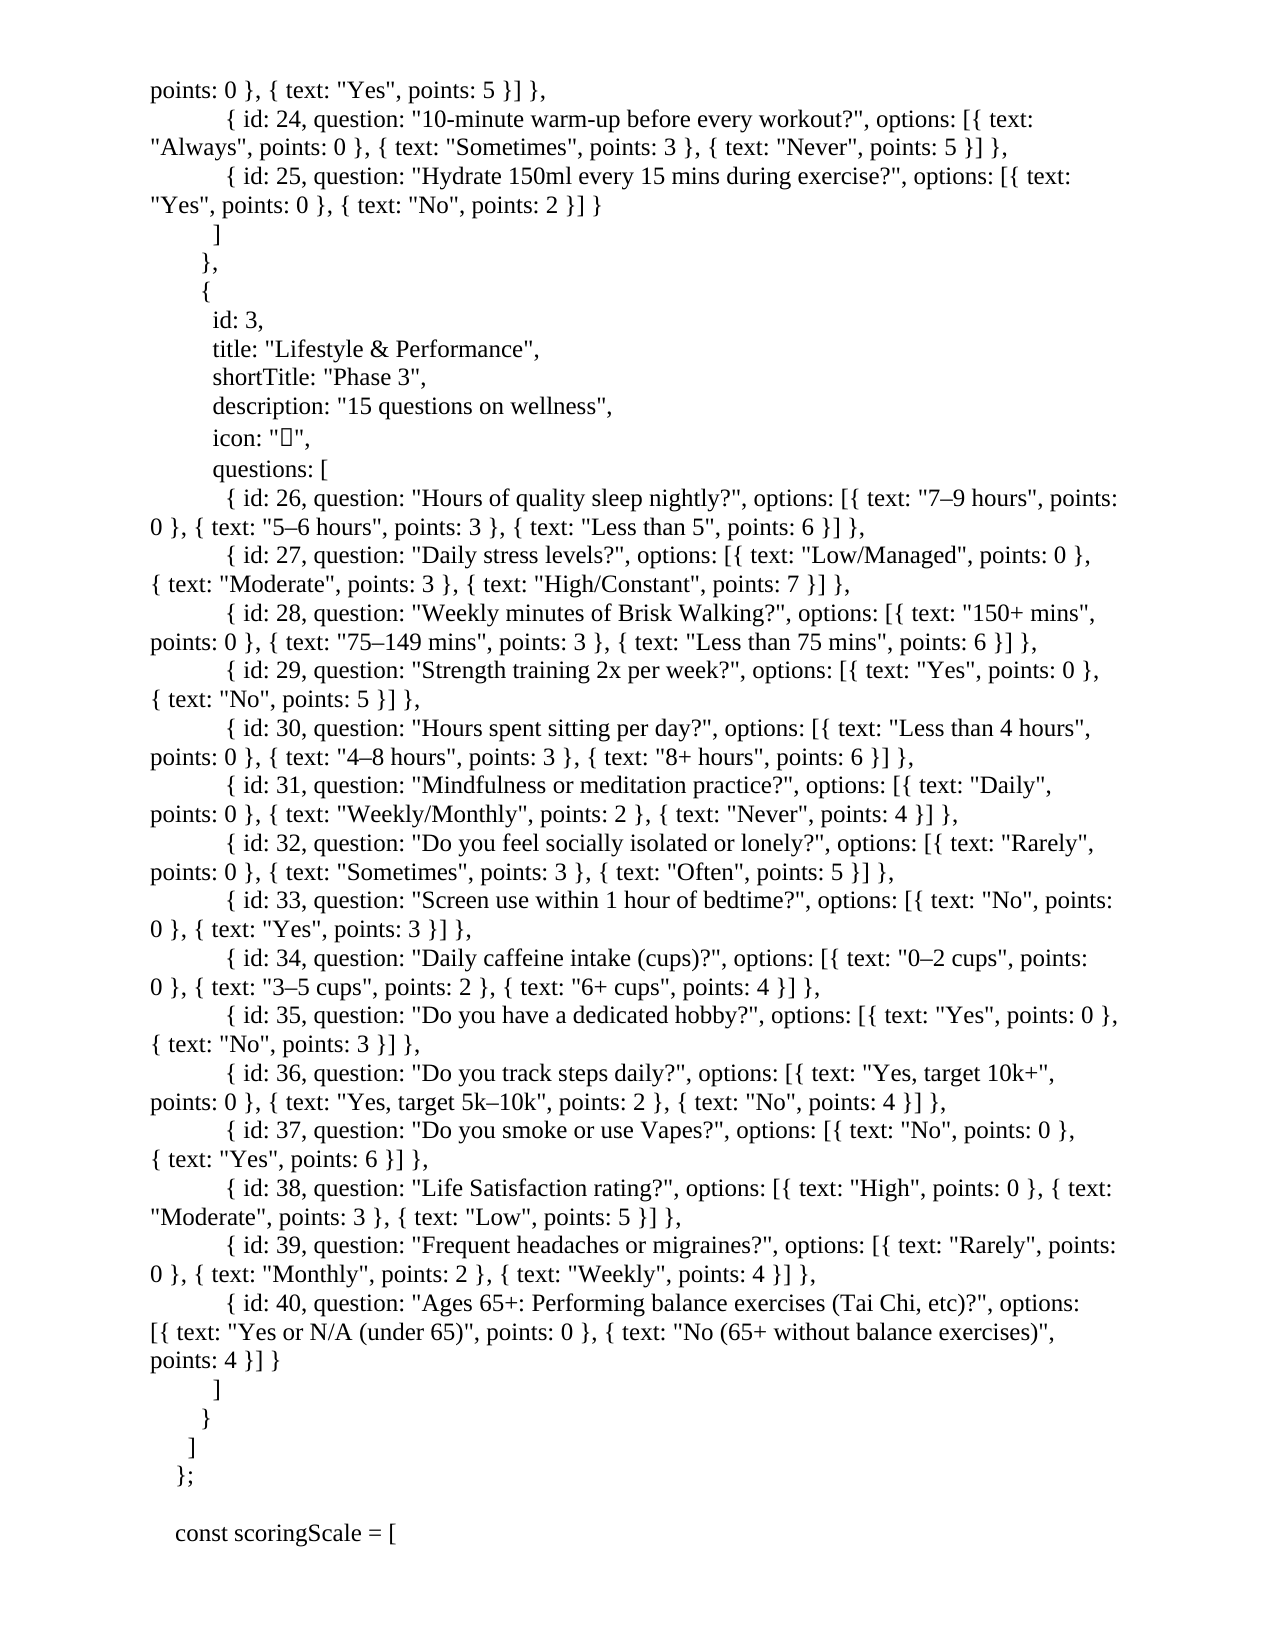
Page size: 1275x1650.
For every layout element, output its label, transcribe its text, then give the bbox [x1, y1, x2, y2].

text { id: 40, question: "Ages 65+: Performing balance exercises (Tai Chi, etc)?", options: [{ text: "Yes or N/A (under 65)", points: 0 }, { text: "No (65+ without balance exercises)", points: 4 }] } [150, 1288, 1125, 1374]
text { id: 34, question: "Daily caffeine intake (cups)?", options: [{ text: "0–2 cups", points: 0 }, { text: "3–5 cups", points: 2 }, { text: "6+ cups", points: 4 }] }, [150, 943, 1125, 1000]
text { id: 29, question: "Strength training 2x per week?", options: [{ text: "Yes", points: 0 }, { text: "No", points: 5 }] }, [150, 655, 1125, 713]
text { id: 39, question: "Frequent headaches or migraines?", options: [{ text: "Rarely", points: 0 }, { text: "Monthly", points: 2 }, { text: "Weekly", points: 4 }] }, [150, 1230, 1125, 1288]
text { id: 25, question: "Hydrate 150ml every 15 mins during exercise?", options: [{ text: "Yes", points: 0 }, { text: "No", points: 2 }] } [150, 161, 1125, 219]
text questions: [ [150, 454, 1125, 483]
text { id: 37, question: "Do you smoke or use Vapes?", options: [{ text: "No", points: 0 }, { text: "Yes", points: 6 }] }, [150, 1115, 1125, 1173]
text { id: 36, question: "Do you track steps daily?", options: [{ text: "Yes, target 10k+", points: 0 }, { text: "Yes, target 5k–10k", points: 2 }, { text: "No", points: 4 }] }, [150, 1058, 1125, 1115]
text ] [150, 1432, 1125, 1460]
text ] [150, 1374, 1125, 1403]
text icon: "🧘", [150, 420, 1125, 454]
text description: "15 questions on wellness", [150, 391, 1125, 420]
text { id: 26, question: "Hours of quality sleep nightly?", options: [{ text: "7–9 hours", points: 0 }, { text: "5–6 hours", points: 3 }, { text: "Less than 5", points: 6 }] }, [150, 483, 1125, 540]
text } [150, 1403, 1125, 1432]
text { id: 31, question: "Mindfulness or meditation practice?", options: [{ text: "Daily", points: 0 }, { text: "Weekly/Monthly", points: 2 }, { text: "Never", points: 4 }] }, [150, 770, 1125, 828]
text }, [150, 247, 1125, 276]
text points: 0 }, { text: "Yes", points: 5 }] }, [150, 75, 1125, 104]
text { id: 32, question: "Do you feel socially isolated or lonely?", options: [{ text: "Rarely", points: 0 }, { text: "Sometimes", points: 3 }, { text: "Often", points: 5 }] }, [150, 828, 1125, 885]
text { id: 27, question: "Daily stress levels?", options: [{ text: "Low/Managed", points: 0 }, { text: "Moderate", points: 3 }, { text: "High/Constant", points: 7 }] }, [150, 540, 1125, 598]
text { [150, 276, 1125, 305]
text ] [150, 219, 1125, 247]
text id: 3, [150, 305, 1125, 334]
text { id: 30, question: "Hours spent sitting per day?", options: [{ text: "Less than 4 hours", points: 0 }, { text: "4–8 hours", points: 3 }, { text: "8+ hours", points: 6 }] }, [150, 713, 1125, 770]
text { id: 24, question: "10-minute warm-up before every workout?", options: [{ text: "Always", points: 0 }, { text: "Sometimes", points: 3 }, { text: "Never", points: 5 }] }, [150, 104, 1125, 161]
text { id: 33, question: "Screen use within 1 hour of bedtime?", options: [{ text: "No", points: 0 }, { text: "Yes", points: 3 }] }, [150, 885, 1125, 943]
text { id: 28, question: "Weekly minutes of Brisk Walking?", options: [{ text: "150+ mins", points: 0 }, { text: "75–149 mins", points: 3 }, { text: "Less than 75 mins", points: 6 }] }, [150, 598, 1125, 655]
text { id: 38, question: "Life Satisfaction rating?", options: [{ text: "High", points: 0 }, { text: "Moderate", points: 3 }, { text: "Low", points: 5 }] }, [150, 1173, 1125, 1230]
text { id: 35, question: "Do you have a dedicated hobby?", options: [{ text: "Yes", points: 0 }, { text: "No", points: 3 }] }, [150, 1000, 1125, 1058]
text title: "Lifestyle & Performance", [150, 334, 1125, 362]
text shortTitle: "Phase 3", [150, 362, 1125, 391]
text }; [150, 1460, 1125, 1489]
text const scoringScale = [ [150, 1518, 1125, 1547]
